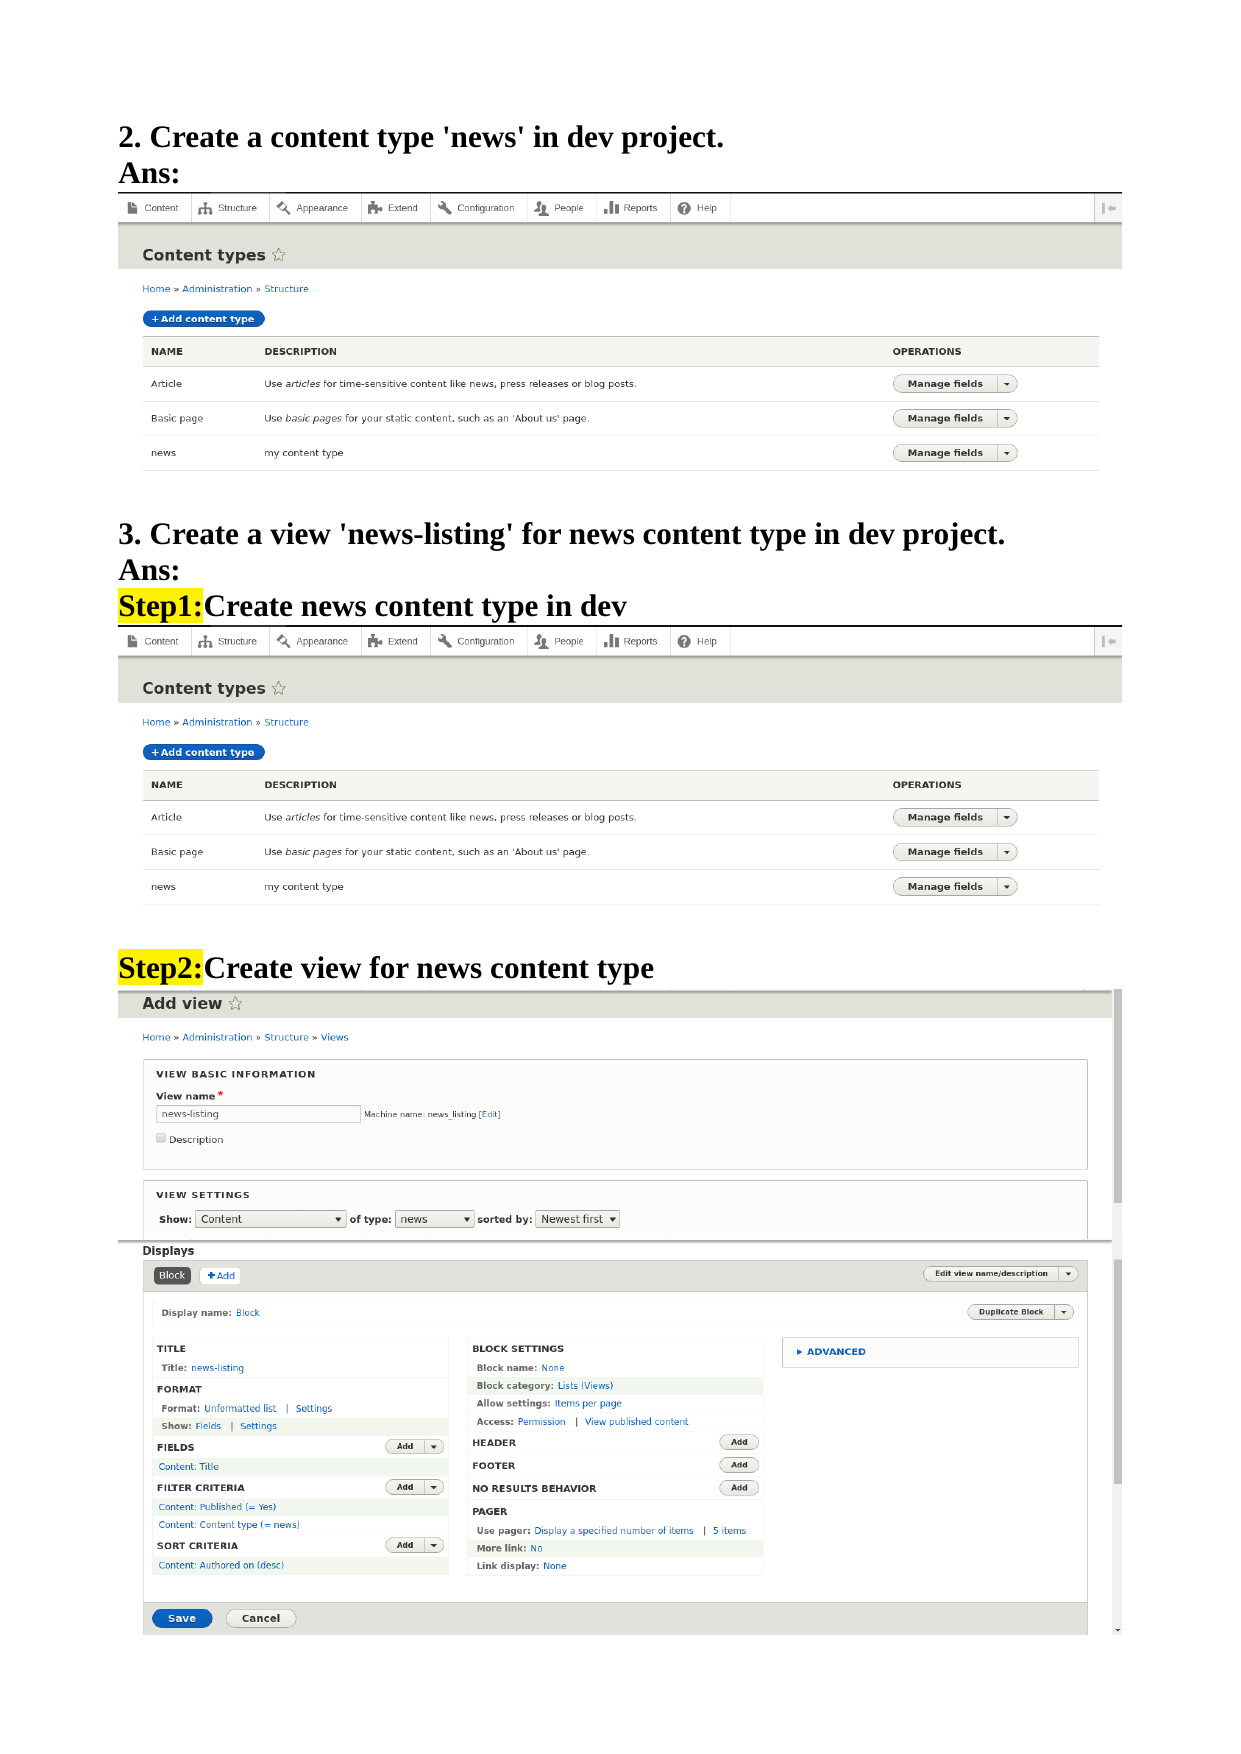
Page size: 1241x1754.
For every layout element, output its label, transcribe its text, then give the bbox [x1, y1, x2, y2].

text Ans: [118, 154, 1122, 190]
picture [118, 989, 1123, 1635]
text 2. Create a content type 'news' in dev project. [118, 118, 1122, 154]
text Step1:Create news content type in dev [118, 587, 1122, 623]
picture [118, 625, 1123, 914]
text Ans: [118, 552, 1122, 587]
picture [118, 192, 1123, 480]
text 3. Create a view 'news-listing' for news content type in dev project. [118, 516, 1122, 552]
text Step2:Create view for news content type [118, 949, 1122, 985]
